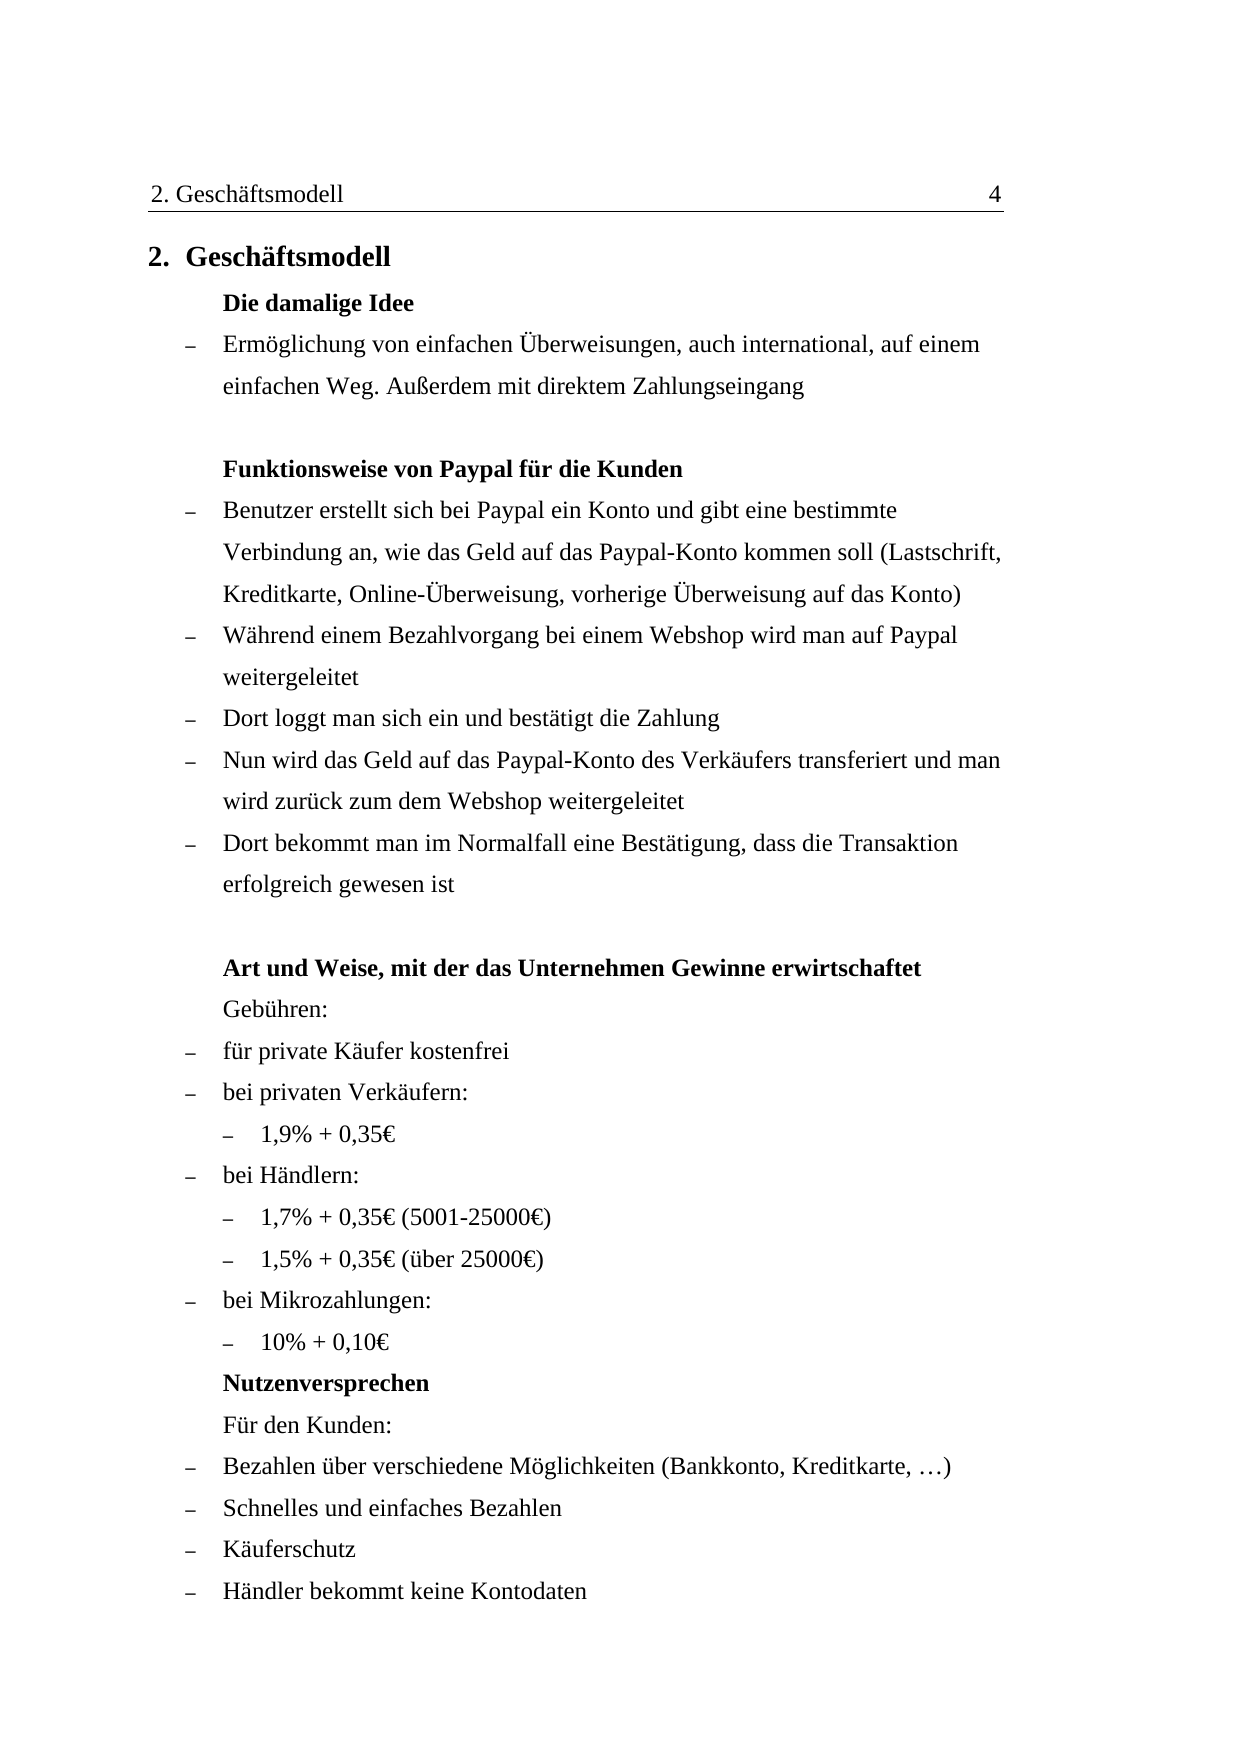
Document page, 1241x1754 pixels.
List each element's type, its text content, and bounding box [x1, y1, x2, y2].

list Nutzenversprechen [185, 1369, 1004, 1397]
list Für den Kunden: [185, 1411, 1004, 1439]
list 1,7% + 0,35€ (5001-25000€) [223, 1203, 1004, 1231]
list Käuferschutz [185, 1536, 1004, 1563]
list bei Mikrozahlungen: [185, 1286, 1004, 1314]
list Händler bekommt keine Kontodaten [185, 1577, 1004, 1605]
list Gebühren: [185, 995, 1004, 1023]
list Bezahlen über verschiedene Möglichkeiten (Bankkonto, Kreditkarte, …) [185, 1452, 1004, 1480]
list bei Händlern: [185, 1162, 1004, 1189]
list Ermöglichung von einfachen Überweisungen, auch international, auf einem einfachen Weg. Außerdem mit direktem Zahlungseingang [185, 330, 1004, 399]
list bei privaten Verkäufern: [185, 1078, 1004, 1106]
list Während einem Bezahlvorgang bei einem Webshop wird man auf Paypal weitergeleitet [185, 621, 1004, 691]
list 1,9% + 0,35€ [223, 1120, 1004, 1148]
list Dort loggt man sich ein und bestätigt die Zahlung [185, 704, 1004, 732]
list Schnelles und einfaches Bezahlen [185, 1494, 1004, 1522]
list 1,5% + 0,35€ (über 25000€) [223, 1245, 1004, 1272]
list Funktionsweise von Paypal für die Kunden [185, 455, 1004, 483]
list Art und Weise, mit der das Unternehmen Gewinne erwirtschaftet [185, 954, 1004, 981]
list Nun wird das Geld auf das Paypal-Konto des Verkäufers transferiert und man wird zurück zum dem Webshop weitergeleitet [185, 746, 1004, 815]
list Benutzer erstellt sich bei Paypal ein Konto und gibt eine bestimmte Verbindung an, wie das Geld auf das Paypal-Konto kommen soll (Lastschrift, Kreditkarte, Online-Überweisung, vorherige Überweisung auf das Konto) [185, 497, 1004, 607]
subtitle Geschäftsmodell [148, 240, 1004, 273]
list 10% + 0,10€ [223, 1328, 1004, 1356]
list Dort bekommt man im Normalfall eine Bestätigung, dass die Transaktion erfolgreich gewesen ist [185, 829, 1004, 898]
list für private Käufer kostenfrei [185, 1037, 1004, 1064]
list Die damalige Idee [185, 289, 1004, 316]
